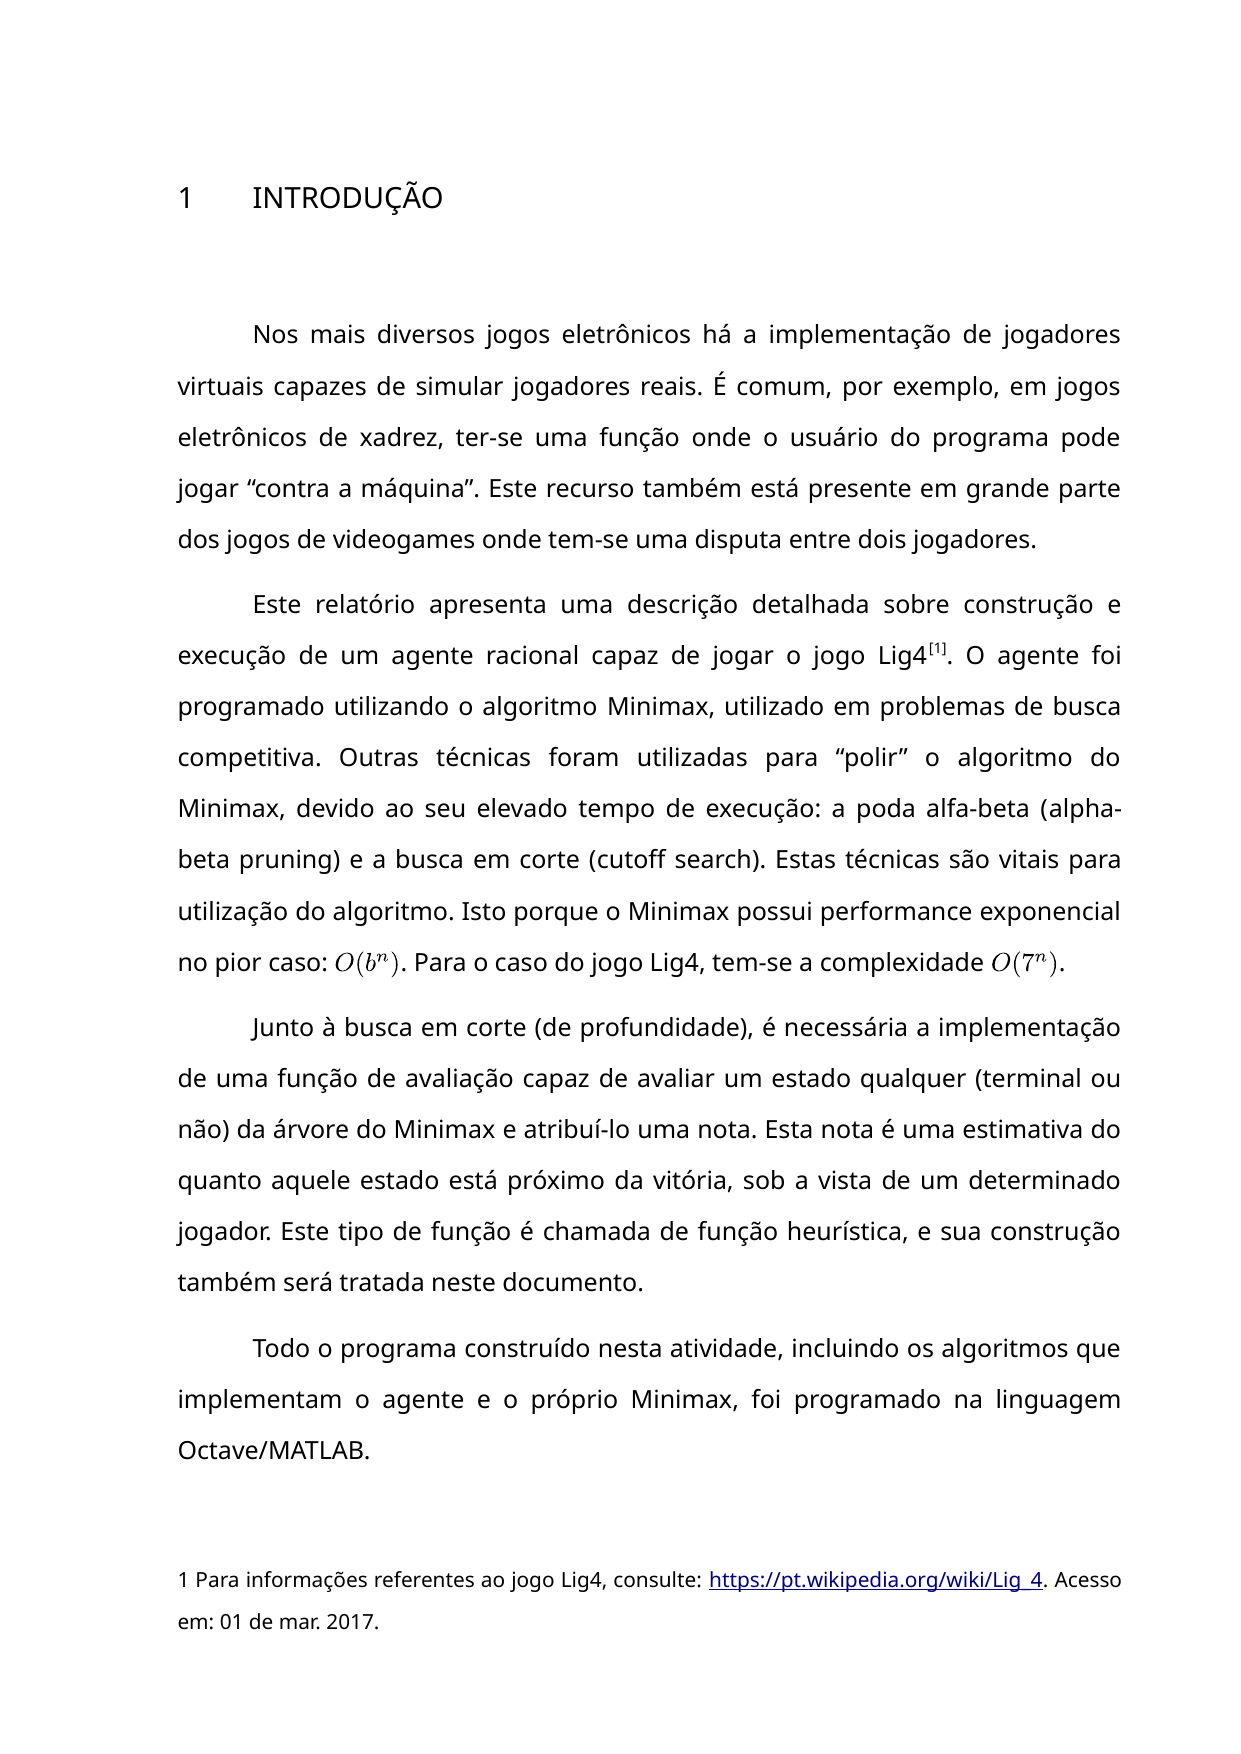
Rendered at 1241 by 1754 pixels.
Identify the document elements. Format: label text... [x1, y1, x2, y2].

text Junto à busca em corte (de profundidade), é necessária a implementação de uma função de avaliação capaz de avaliar um estado qualquer (terminal ou não) da árvore do Minimax e atribuí-lo uma nota. Esta nota é uma estimativa do quanto aquele estado está próximo da vitória, sob a vista de um determinado jogador. Este tipo de função é chamada de função heurística, e sua construção também será tratada neste documento. [177, 1010, 1122, 1299]
text Para informações referentes ao jogo Lig4, consulte: https://pt.wikipedia.org/wiki/Lig_4. Acesso em: 01 de mar. 2017. [177, 1565, 1122, 1636]
text Todo o programa construído nesta atividade, incluindo os algoritmos que implementam o agente e o próprio Minimax, foi programado na linguagem Octave/MATLAB. [177, 1331, 1122, 1467]
text Nos mais diversos jogos eletrônicos há a implementação de jogadores virtuais capazes de simular jogadores reais. É comum, por exemplo, em jogos eletrônicos de xadrez, ter-se uma função onde o usuário do programa pode jogar “contra a máquina”. Este recurso também está presente em grande parte dos jogos de videogames onde tem-se uma disputa entre dois jogadores. [177, 317, 1122, 555]
subtitle INTRODUÇÃO [177, 177, 1122, 217]
text Este relatório apresenta uma descrição detalhada sobre construção e execução de um agente racional capaz de jogar o jogo Lig4[]. O agente foi programado utilizando o algoritmo Minimax, utilizado em problemas de busca competitiva. Outras técnicas foram utilizadas para “polir” o algoritmo do Minimax, devido ao seu elevado tempo de execução: a poda alfa-beta (alpha-beta pruning) e a busca em corte (cutoff search). Estas técnicas são vitais para utilização do algoritmo. Isto porque o Minimax possui performance exponencial no pior caso: . Para o caso do jogo Lig4, tem-se a complexidade . [177, 587, 1122, 978]
